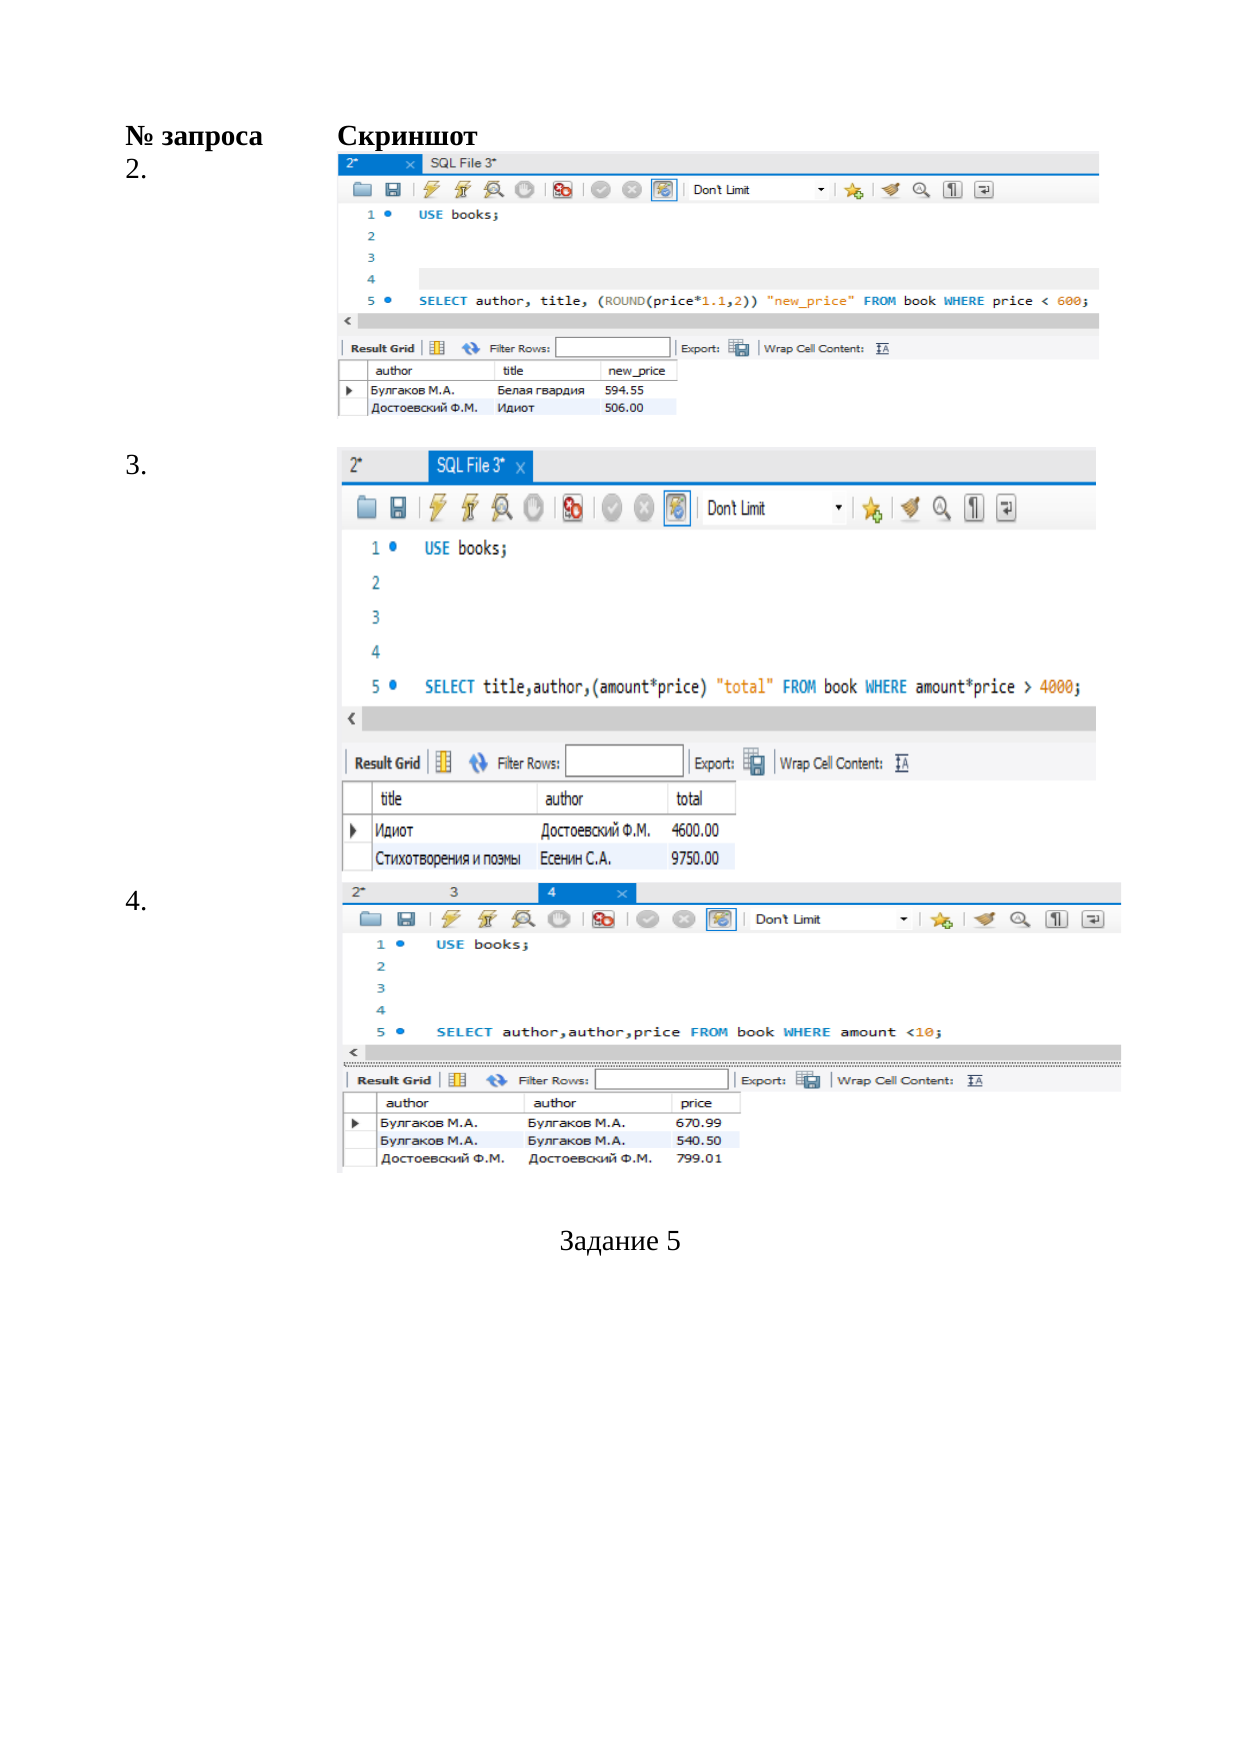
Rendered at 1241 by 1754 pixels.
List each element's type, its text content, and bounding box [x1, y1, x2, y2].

table_header Скриншот [330, 118, 1122, 152]
table_cell [330, 152, 1122, 447]
table_cell 2. [118, 152, 330, 447]
table_cell [330, 447, 336, 883]
picture [336, 151, 1100, 419]
table_cell [330, 883, 336, 1173]
table_header № запроса [118, 118, 330, 152]
table_cell [1096, 447, 1122, 882]
table_cell 4. [118, 883, 330, 1173]
picture [336, 447, 1122, 1173]
text Задание 5 [118, 1223, 1122, 1256]
table_cell 3. [118, 447, 330, 883]
